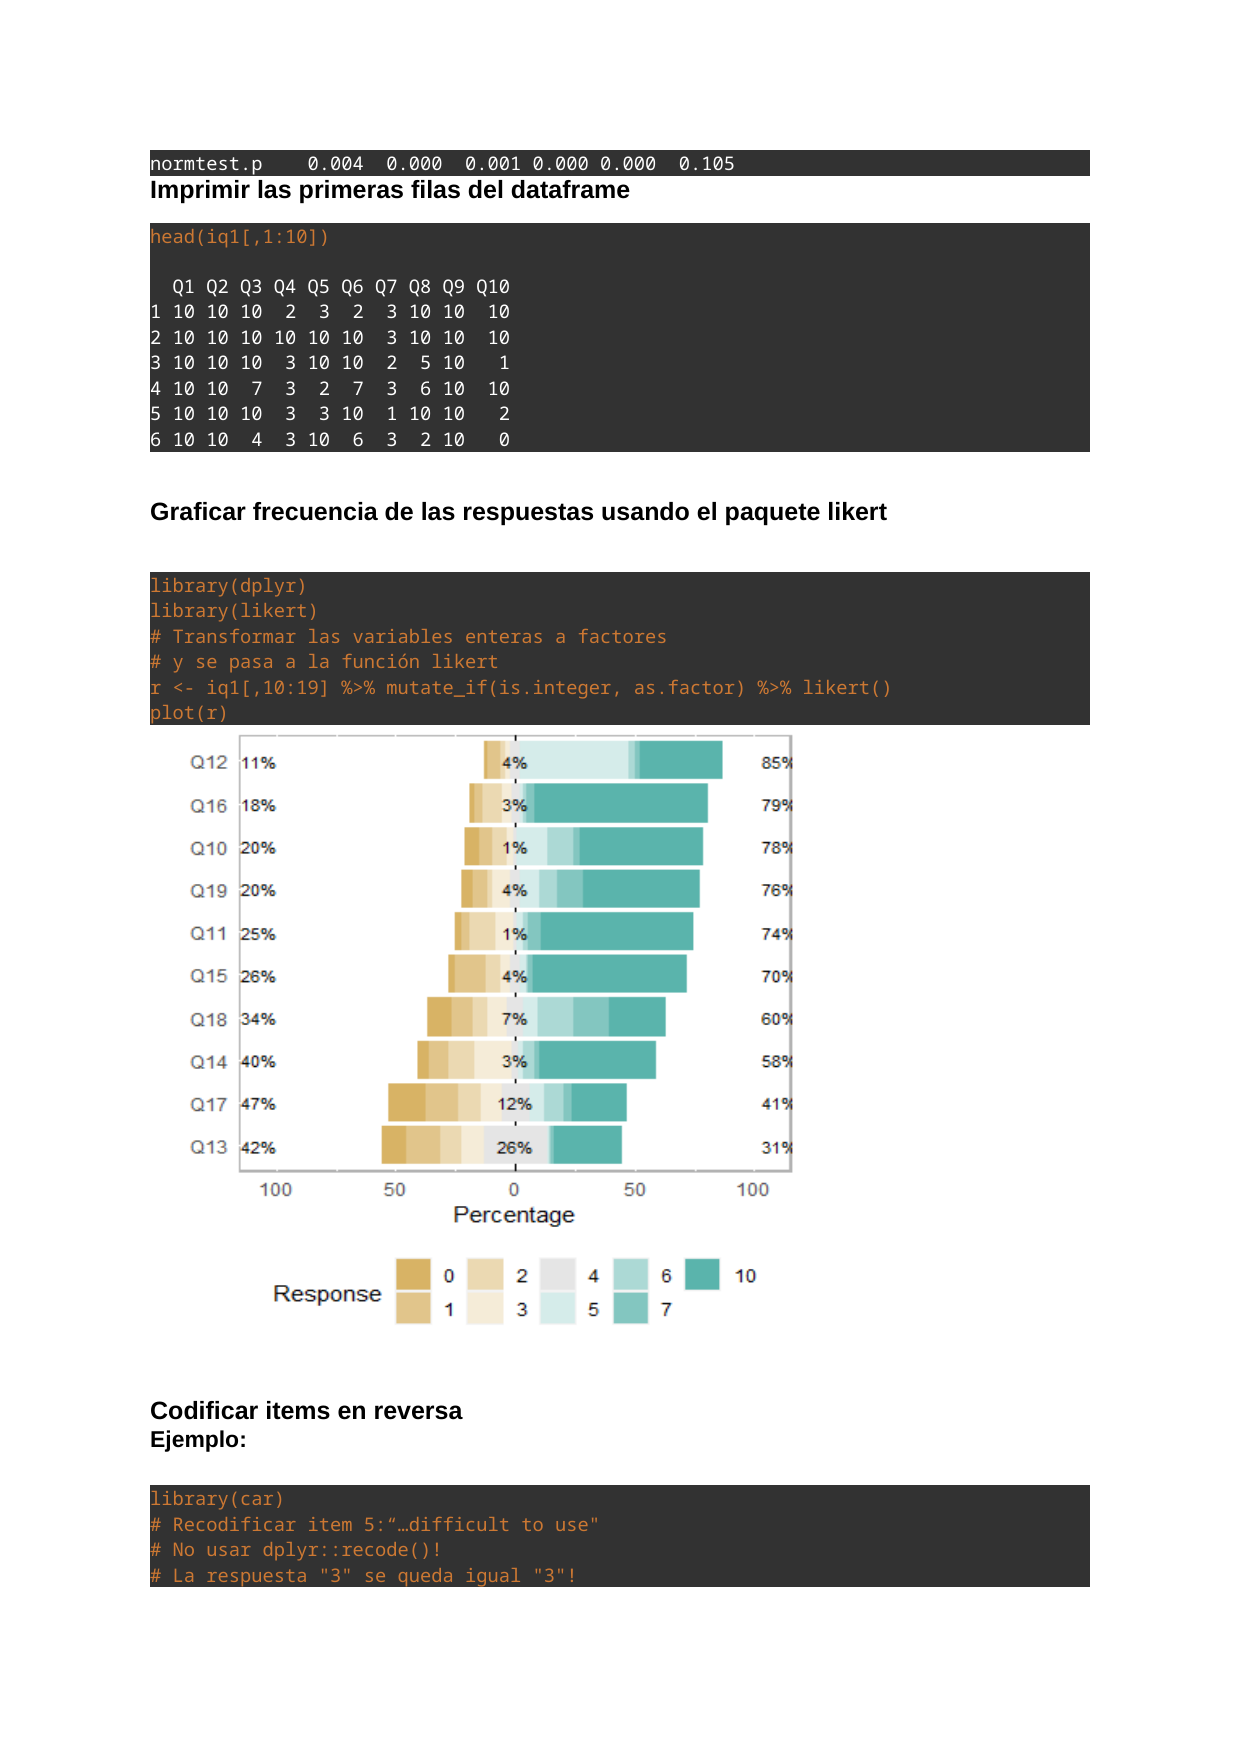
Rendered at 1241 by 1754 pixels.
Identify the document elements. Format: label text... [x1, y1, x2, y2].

text Q1 Q2 Q3 Q4 Q5 Q6 Q7 Q8 Q9 Q10 [150, 273, 1090, 299]
text 5 10 10 10 3 3 10 1 10 10 2 [150, 401, 1090, 426]
text # No usar dplyr::recode()! [150, 1536, 1090, 1562]
text 4 10 10 7 3 2 7 3 6 10 10 [150, 375, 1090, 401]
text 3 10 10 10 3 10 10 2 5 10 1 [150, 350, 1090, 375]
text normtest.p 0.004 0.000 0.001 0.000 0.000 0.105 [150, 150, 1090, 176]
text library(dplyr) [150, 572, 1090, 598]
text # Transformar las variables enteras a factores [150, 623, 1090, 649]
text Codificar items en reversa [150, 1396, 1090, 1424]
text 6 10 10 4 3 10 6 3 2 10 0 [150, 426, 1090, 452]
text head(iq1[,1:10]) [150, 223, 1090, 248]
text r <- iq1[,10:19] %>% mutate_if(is.integer, as.factor) %>% likert() [150, 674, 1090, 700]
text Imprimir las primeras filas del dataframe [150, 176, 1090, 204]
text 2 10 10 10 10 10 10 3 10 10 10 [150, 324, 1090, 350]
text library(car) [150, 1485, 1090, 1511]
text Ejemplo: [150, 1426, 1090, 1453]
text plot(r) [150, 700, 1090, 725]
text # La respuesta "3" se queda igual "3"! [150, 1562, 1090, 1587]
text # Recodificar item 5:“…difficult to use" [150, 1511, 1090, 1536]
text # y se pasa a la función likert [150, 649, 1090, 674]
text Graficar frecuencia de las respuestas usando el paquete likert [150, 497, 1090, 525]
text library(likert) [150, 598, 1090, 623]
text 1 10 10 10 2 3 2 3 10 10 10 [150, 299, 1090, 324]
